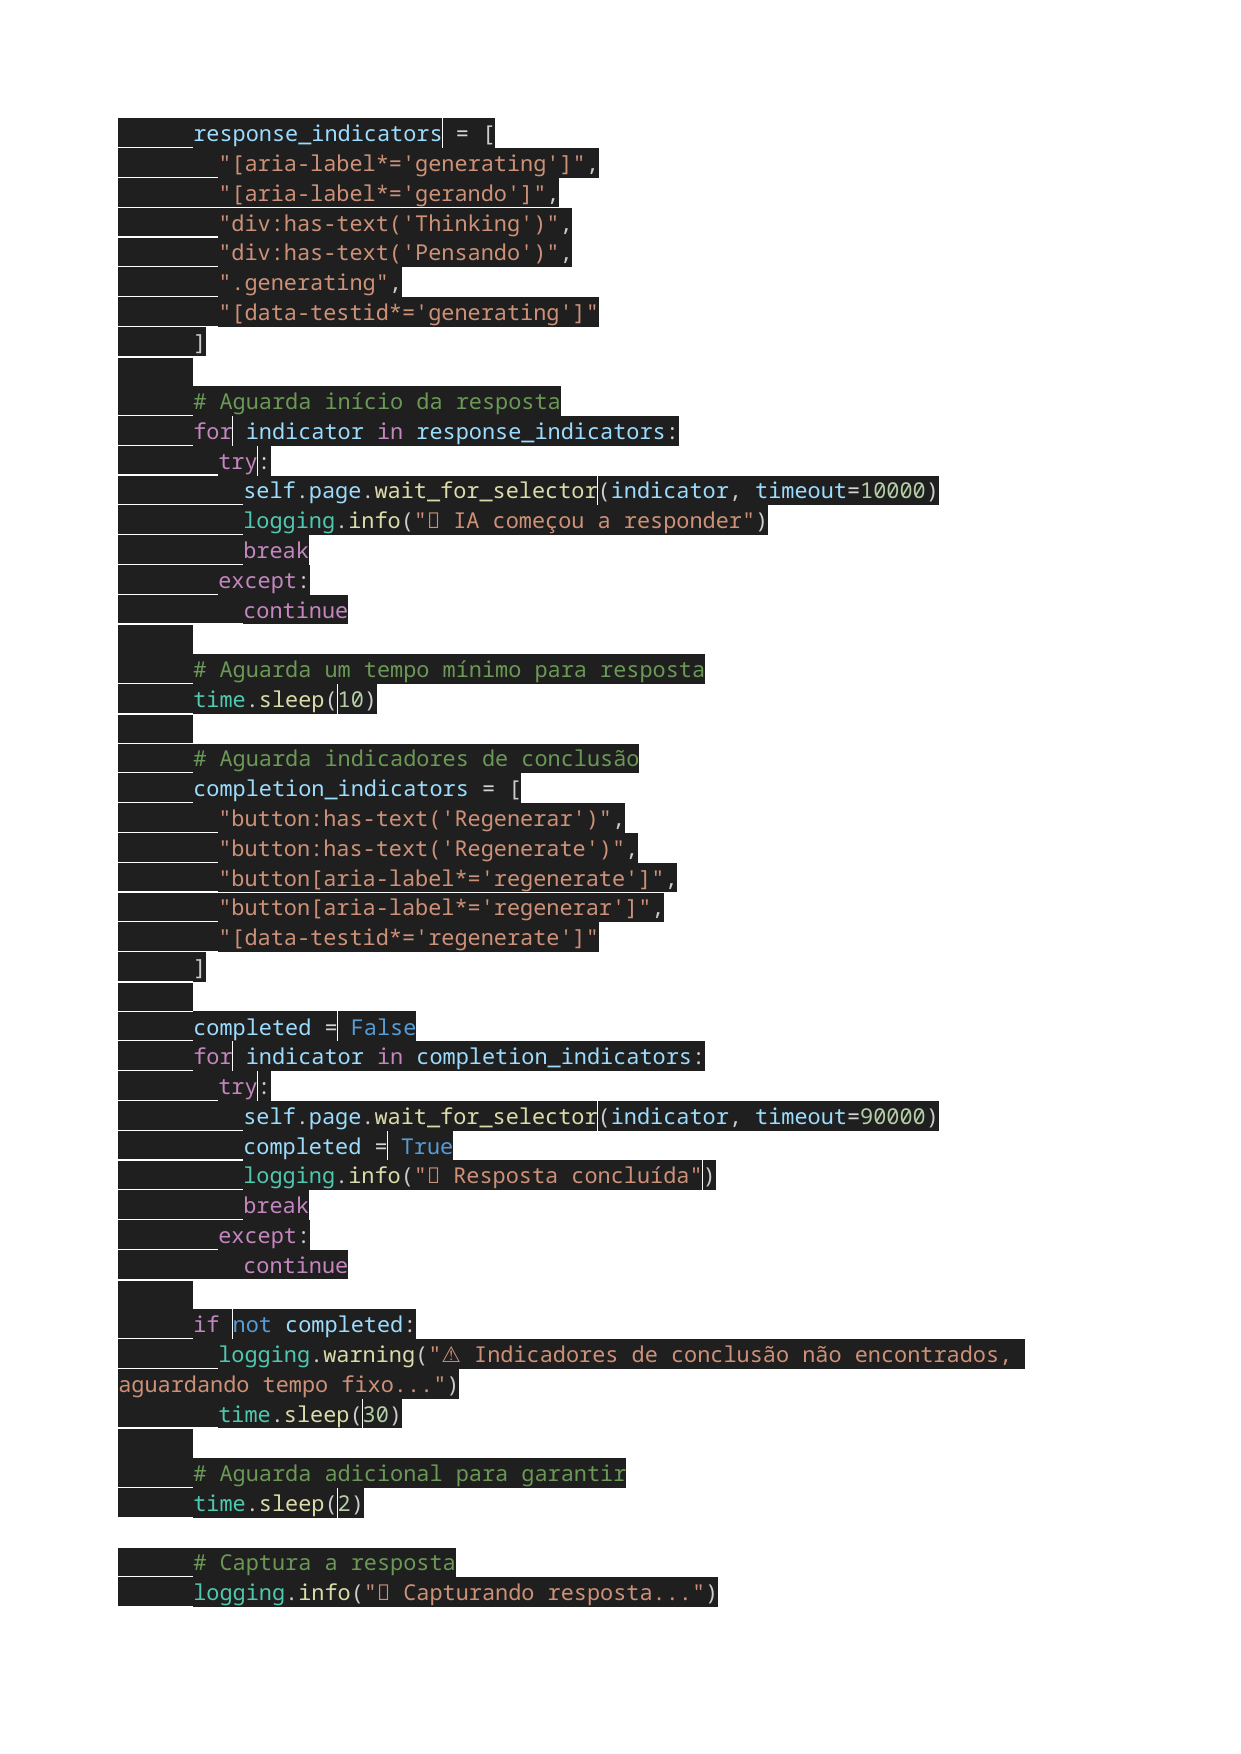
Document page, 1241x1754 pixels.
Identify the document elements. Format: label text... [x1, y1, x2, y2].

text except: [118, 565, 1122, 595]
text self.page.wait_for_selector(indicator, timeout=90000) [118, 1101, 1122, 1131]
text logging.info("📖 Capturando resposta...") [118, 1577, 1122, 1607]
text response_indicators = [ [118, 118, 1122, 148]
text completed = False [118, 1011, 1122, 1041]
text try: [118, 446, 1122, 476]
text continue [118, 595, 1122, 624]
text time.sleep(10) [118, 684, 1122, 714]
text "div:has-text('Thinking')", [118, 207, 1122, 237]
text "[data-testid*='regenerate']" [118, 922, 1122, 952]
text ] [118, 327, 1122, 356]
text time.sleep(30) [118, 1399, 1122, 1428]
text "button[aria-label*='regenerar']", [118, 892, 1122, 922]
text "[data-testid*='generating']" [118, 297, 1122, 327]
text "button:has-text('Regenerate')", [118, 833, 1122, 863]
text # Aguarda adicional para garantir [118, 1458, 1122, 1488]
text completion_indicators = [ [118, 773, 1122, 803]
text continue [118, 1250, 1122, 1279]
text "[aria-label*='gerando']", [118, 178, 1122, 207]
text self.page.wait_for_selector(indicator, timeout=10000) [118, 476, 1122, 505]
text for indicator in response_indicators: [118, 416, 1122, 446]
text # Aguarda indicadores de conclusão [118, 743, 1122, 773]
text for indicator in completion_indicators: [118, 1041, 1122, 1071]
text if not completed: [118, 1309, 1122, 1339]
text break [118, 535, 1122, 565]
text # Captura a resposta [118, 1547, 1122, 1577]
text "[aria-label*='generating']", [118, 148, 1122, 178]
text ".generating", [118, 267, 1122, 297]
text break [118, 1190, 1122, 1220]
text logging.info("✅ IA começou a responder") [118, 505, 1122, 535]
text # Aguarda início da resposta [118, 386, 1122, 416]
text logging.warning("⚠️ Indicadores de conclusão não encontrados, aguardando tempo fixo...") [118, 1339, 1122, 1399]
text except: [118, 1220, 1122, 1250]
text "div:has-text('Pensando')", [118, 237, 1122, 267]
text "button:has-text('Regenerar')", [118, 803, 1122, 833]
text "button[aria-label*='regenerate']", [118, 863, 1122, 892]
text logging.info("✅ Resposta concluída") [118, 1160, 1122, 1190]
text try: [118, 1071, 1122, 1101]
text completed = True [118, 1131, 1122, 1160]
text ] [118, 952, 1122, 982]
text time.sleep(2) [118, 1488, 1122, 1518]
text # Aguarda um tempo mínimo para resposta [118, 654, 1122, 684]
